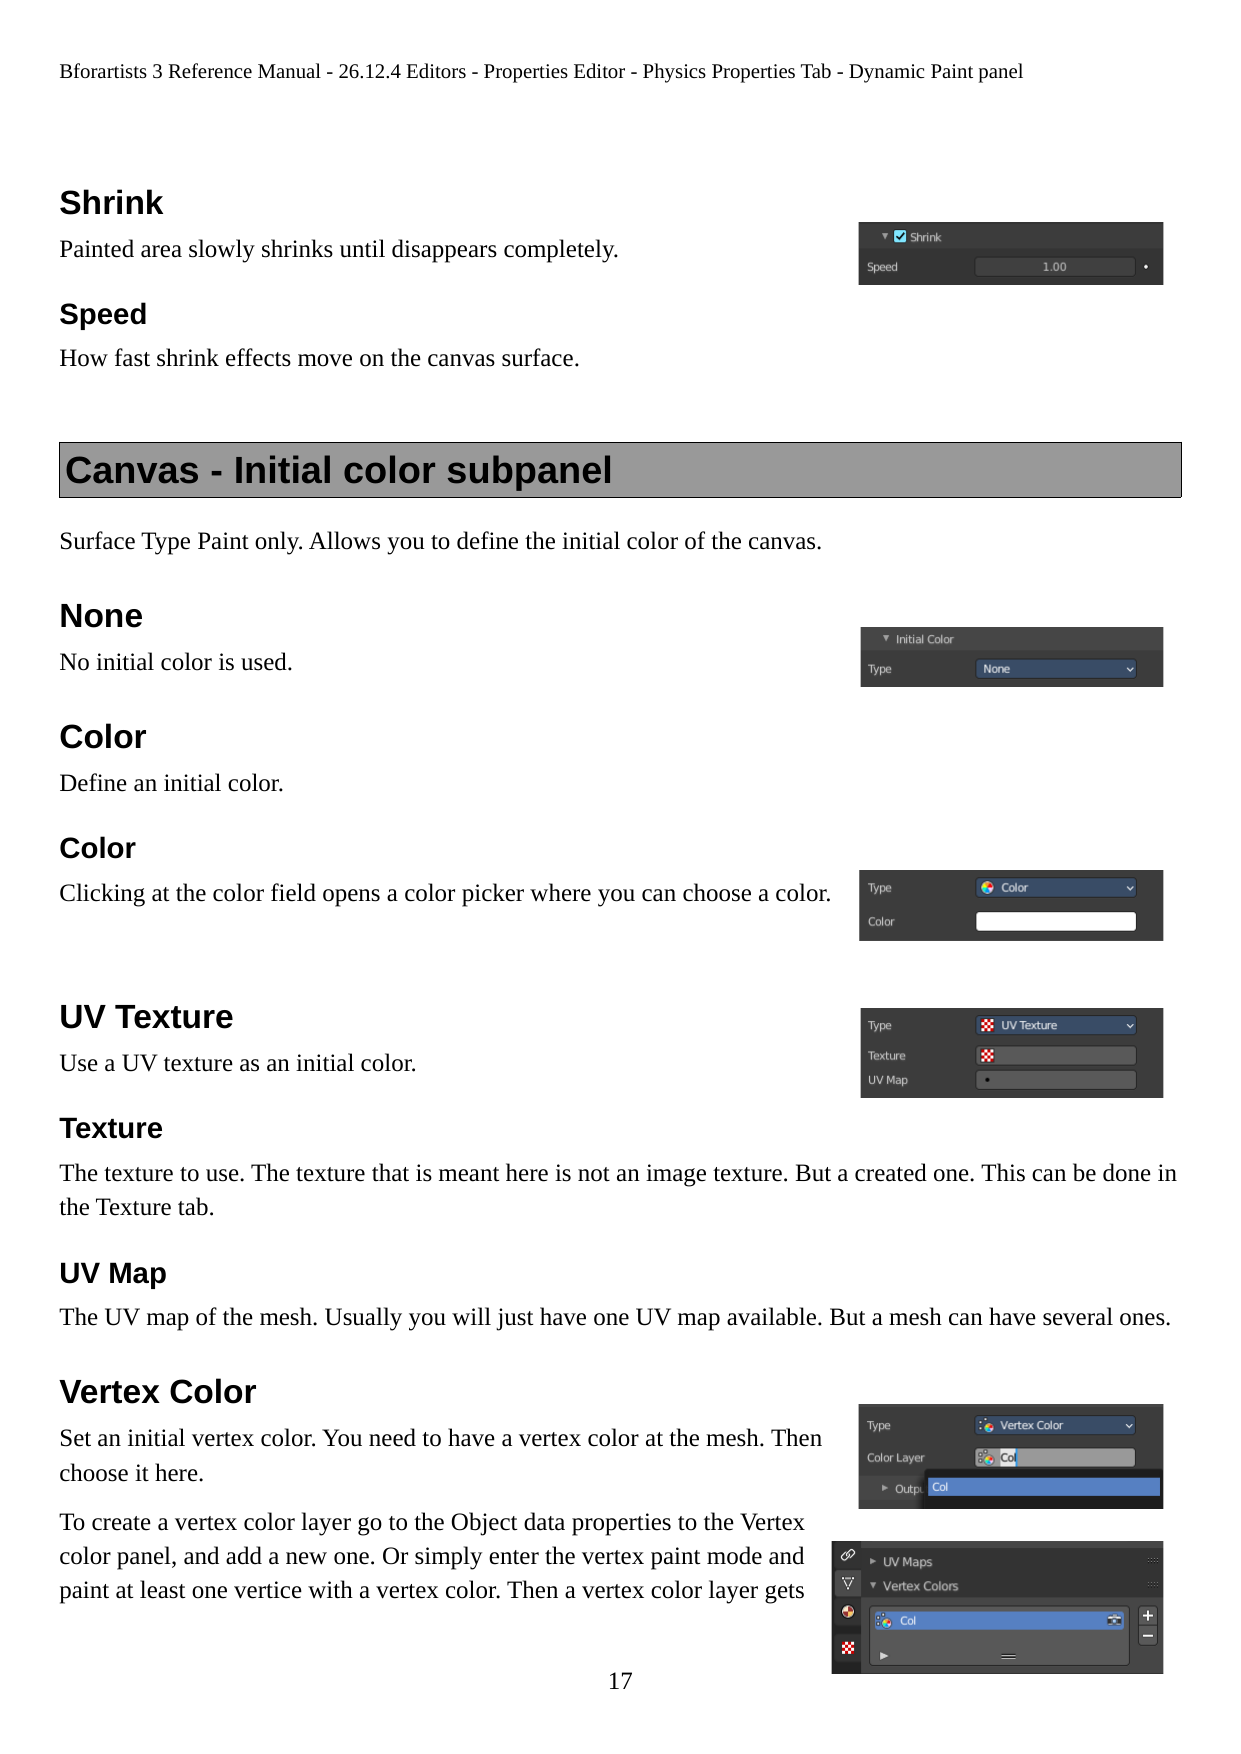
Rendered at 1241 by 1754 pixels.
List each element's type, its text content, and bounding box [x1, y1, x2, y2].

text Use a UV texture as an initial color. [59, 1048, 860, 1077]
text To create a vertex color layer go to the Object data properties to the Vertex color panel, and add a new one. Or simply enter the vertex paint mode and paint at least one vertice with a vertex color. Then a vertex color layer gets [59, 1507, 1181, 1604]
table_header Canvas - Initial color subpanel [60, 443, 1181, 497]
subtitle UV Texture [59, 997, 1181, 1035]
picture [858, 1404, 1164, 1509]
text The texture to use. The texture that is meant here is not an image texture. But a created one. This can be done in the Texture tab. [59, 1158, 1181, 1221]
text Set an initial vertex color. You need to have a vertex color at the mesh. Then choose it here. [59, 1423, 858, 1486]
subtitle Speed [59, 297, 1181, 331]
text No initial color is used. [59, 647, 860, 676]
text The UV map of the mesh. Usually you will just have one UV map available. But a mesh can have several ones. [59, 1302, 1181, 1331]
text Surface Type Paint only. Allows you to define the initial color of the canvas. [59, 526, 1181, 554]
subtitle Vertex Color [59, 1372, 1181, 1411]
subtitle Color [59, 831, 1181, 865]
picture [859, 870, 1164, 941]
text How fast shrink effects move on the canvas surface. [59, 343, 1181, 372]
subtitle None [59, 596, 1181, 634]
picture [831, 1541, 1164, 1674]
subtitle Color [59, 717, 1181, 755]
picture [858, 222, 1164, 285]
picture [860, 627, 1164, 687]
subtitle UV Map [59, 1256, 1181, 1289]
text Define an initial color. [59, 768, 1181, 797]
subtitle Texture [59, 1111, 1181, 1145]
subtitle Shrink [59, 182, 1181, 221]
text Painted area slowly shrinks until disappears completely. [59, 234, 858, 262]
picture [860, 1008, 1164, 1098]
text Clicking at the color field opens a color picker where you can choose a color. [59, 878, 859, 906]
